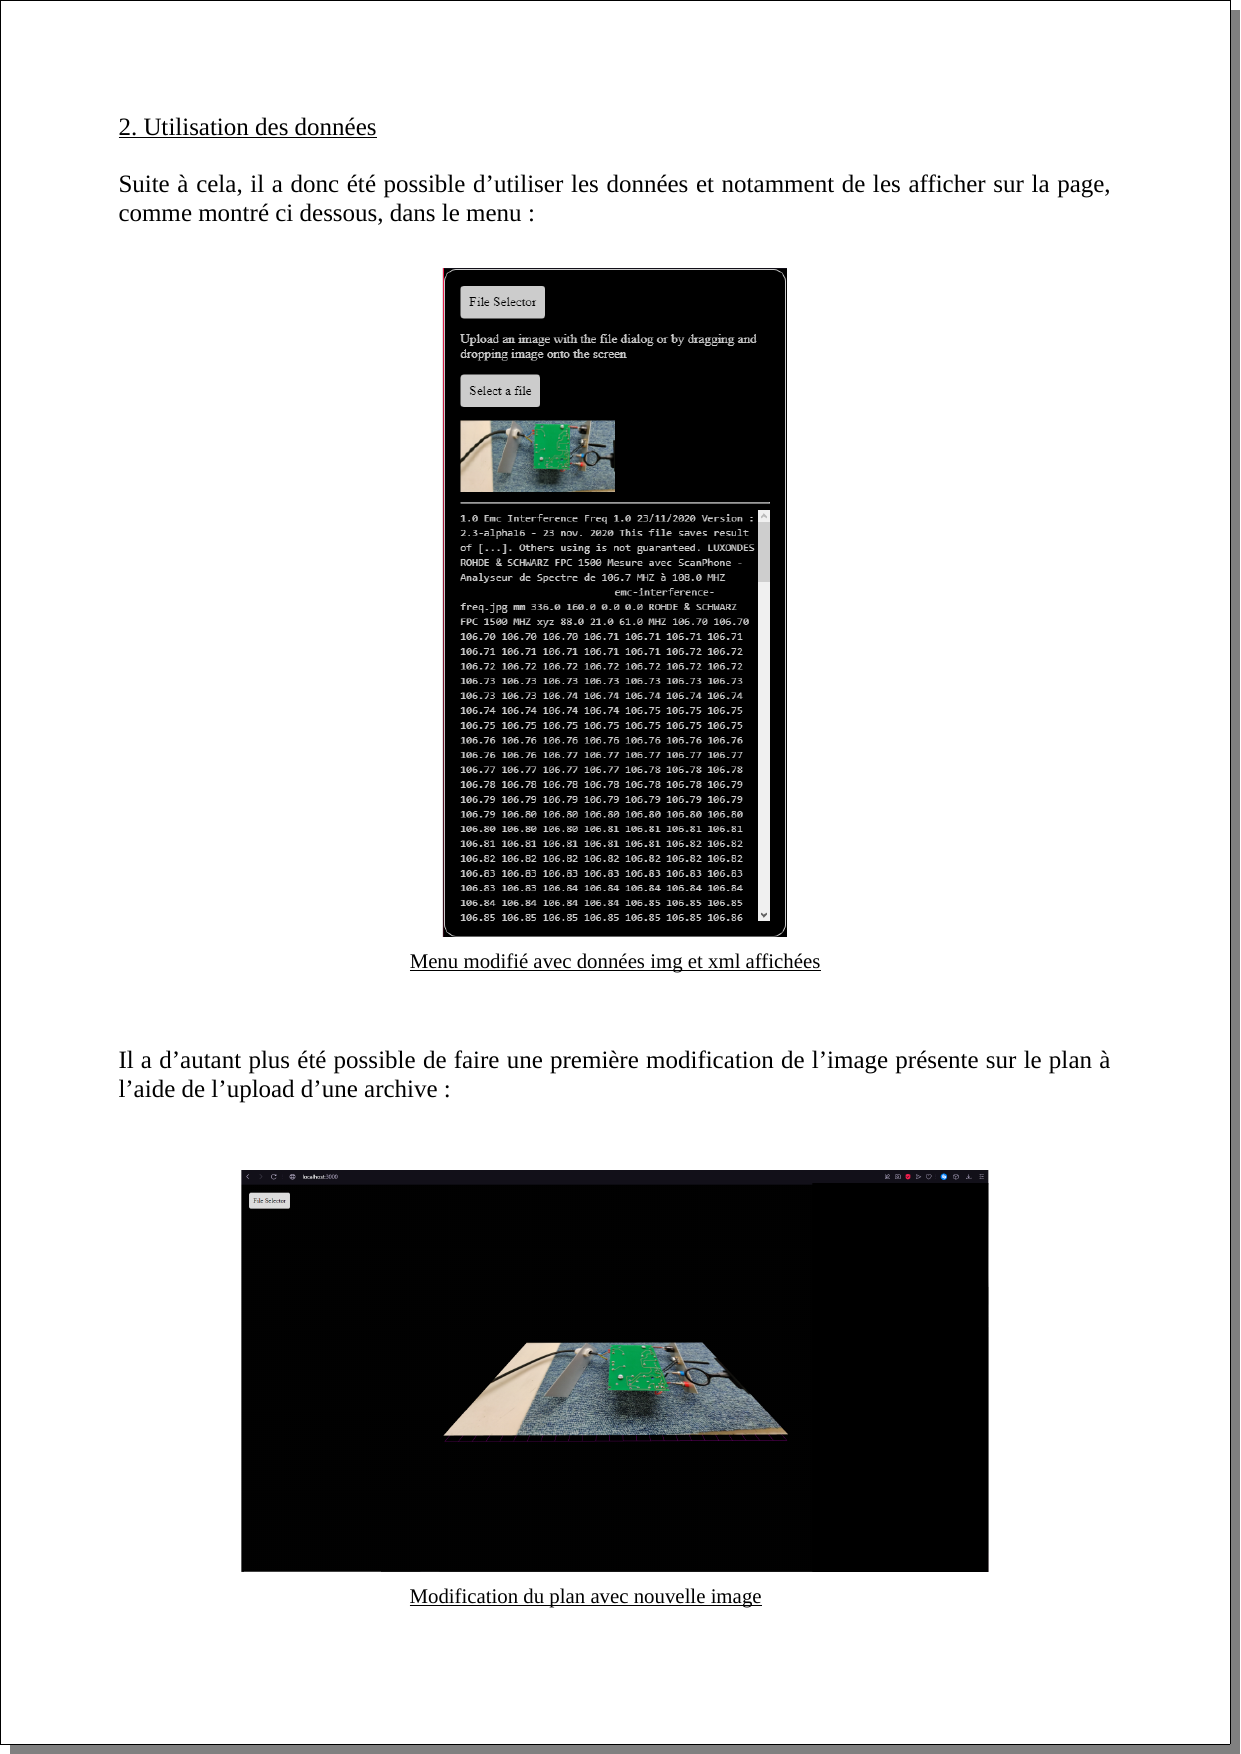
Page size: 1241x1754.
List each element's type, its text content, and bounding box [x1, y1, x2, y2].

picture [442, 268, 787, 937]
text Modification du plan avec nouvelle image [59, 1584, 1112, 1608]
picture [241, 1170, 989, 1572]
text 2. Utilisation des données [59, 112, 1171, 141]
text Menu modifié avec données img et xml affichées [59, 949, 1171, 973]
text Il a d’autant plus été possible de faire une première modification de l’image présente sur le plan à l’aide de l’upload d’une archive : [118, 1045, 1112, 1103]
text Suite à cela, il a donc été possible d’utiliser les données et notamment de les afficher sur la page, comme montré ci dessous, dans le menu : [118, 169, 1112, 227]
